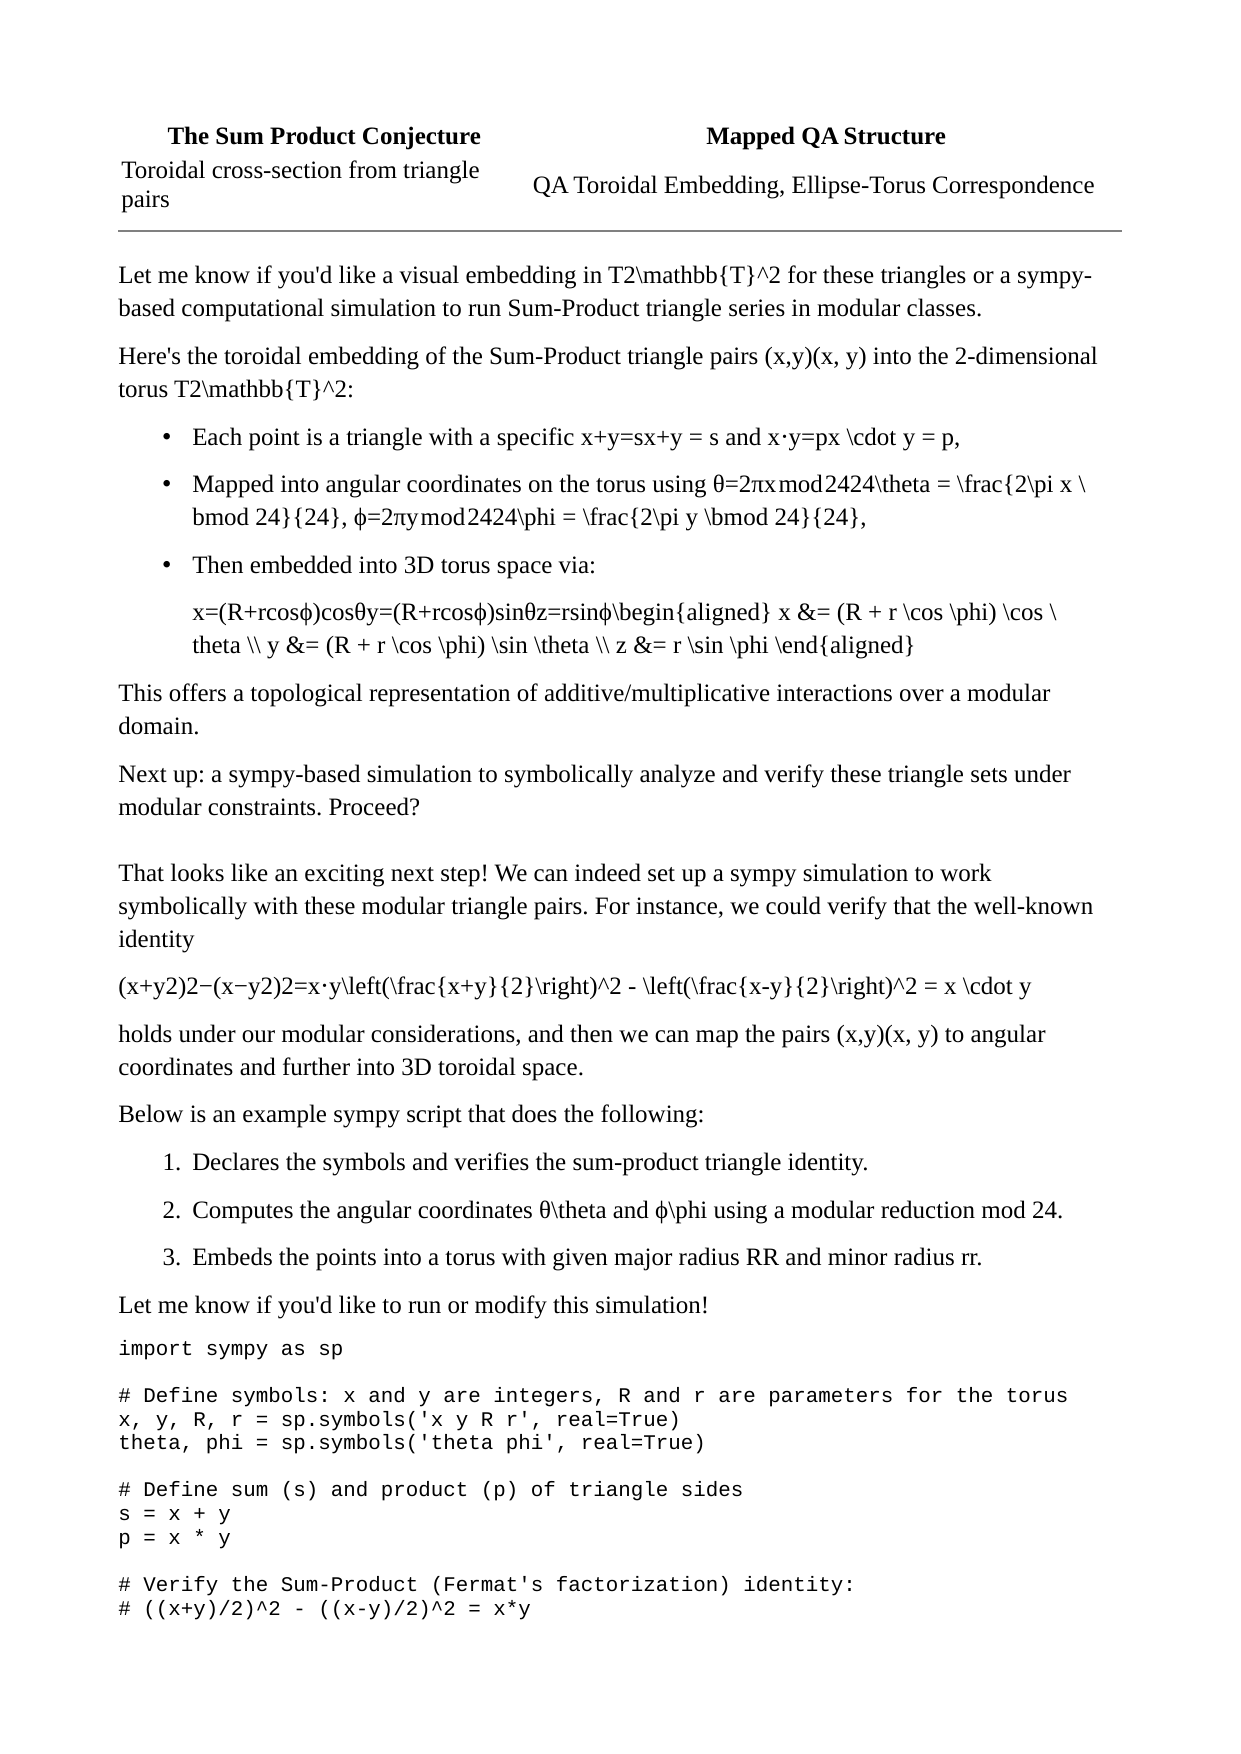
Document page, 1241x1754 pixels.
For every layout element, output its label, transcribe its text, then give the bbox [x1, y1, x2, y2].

text x, y, R, r = sp.symbols('x y R r', real=True) [118, 1408, 1122, 1432]
list Computes the angular coordinates θ\theta and ϕ\phi using a modular reduction mod 24. [162, 1195, 1122, 1223]
table_cell Toroidal cross-section from triangle pairs [118, 153, 530, 216]
text # ((x+y)/2)^2 - ((x-y)/2)^2 = x*y [118, 1598, 1122, 1621]
list Declares the symbols and verifies the sum-product triangle identity. [162, 1147, 1122, 1176]
table_cell QA Toroidal Embedding, Ellipse-Torus Correspondence [530, 153, 1122, 216]
text Let me know if you'd like to run or modify this simulation! [118, 1290, 1122, 1319]
text Let me know if you'd like a visual embedding in T2\mathbb{T}^2 for these triangles or a sympy-based computational simulation to run Sum-Product triangle series in modular classes. [118, 260, 1122, 322]
text Below is an example sympy script that does the following: [118, 1099, 1122, 1128]
text (x+y2)2−(x−y2)2=x⋅y\left(\frac{x+y}{2}\right)^2 - \left(\frac{x-y}{2}\right)^2 = x \cdot y [118, 971, 1122, 1000]
text theta, phi = sp.symbols('theta phi', real=True) [118, 1432, 1122, 1456]
list Embeds the points into a torus with given major radius RR and minor radius rr. [162, 1242, 1122, 1271]
text import sympy as sp [118, 1338, 1122, 1361]
text # Define symbols: x and y are integers, R and r are parameters for the torus [118, 1385, 1122, 1408]
text Next up: a sympy-based simulation to symbolically analyze and verify these triangle sets under modular constraints. Proceed? That looks like an exciting next step! We can indeed set up a sympy simulation to work symbolically with these modular triangle pairs. For instance, we could verify that the well-known identity [118, 759, 1122, 952]
list Mapped into angular coordinates on the torus using θ=2πx mod 2424\theta = \frac{2\pi x \bmod 24}{24}, ϕ=2πy mod 2424\phi = \frac{2\pi y \bmod 24}{24}, [162, 469, 1122, 531]
table_header Mapped QA Structure [530, 118, 1122, 153]
list Then embedded into 3D torus space via: [162, 550, 1122, 578]
table_header The Sum Product Conjecture [118, 118, 530, 153]
text This offers a topological representation of additive/multiplicative interactions over a modular domain. [118, 678, 1122, 740]
text # Verify the Sum-Product (Fermat's factorization) identity: [118, 1574, 1122, 1598]
text Here's the toroidal embedding of the Sum-Product triangle pairs (x,y)(x, y) into the 2-dimensional torus T2\mathbb{T}^2: [118, 341, 1122, 403]
text # Define sum (s) and product (p) of triangle sides [118, 1479, 1122, 1503]
list Each point is a triangle with a specific x+y=sx+y = s and x⋅y=px \cdot y = p, [162, 422, 1122, 450]
text s = x + y [118, 1503, 1122, 1527]
text p = x * y [118, 1527, 1122, 1550]
list x=(R+rcos⁡ϕ)cos⁡θy=(R+rcos⁡ϕ)sin⁡θz=rsin⁡ϕ\begin{aligned} x &= (R + r \cos \phi) \cos \theta \\ y &= (R + r \cos \phi) \sin \theta \\ z &= r \sin \phi \end{aligned} [162, 597, 1122, 659]
text holds under our modular considerations, and then we can map the pairs (x,y)(x, y) to angular coordinates and further into 3D toroidal space. [118, 1019, 1122, 1081]
